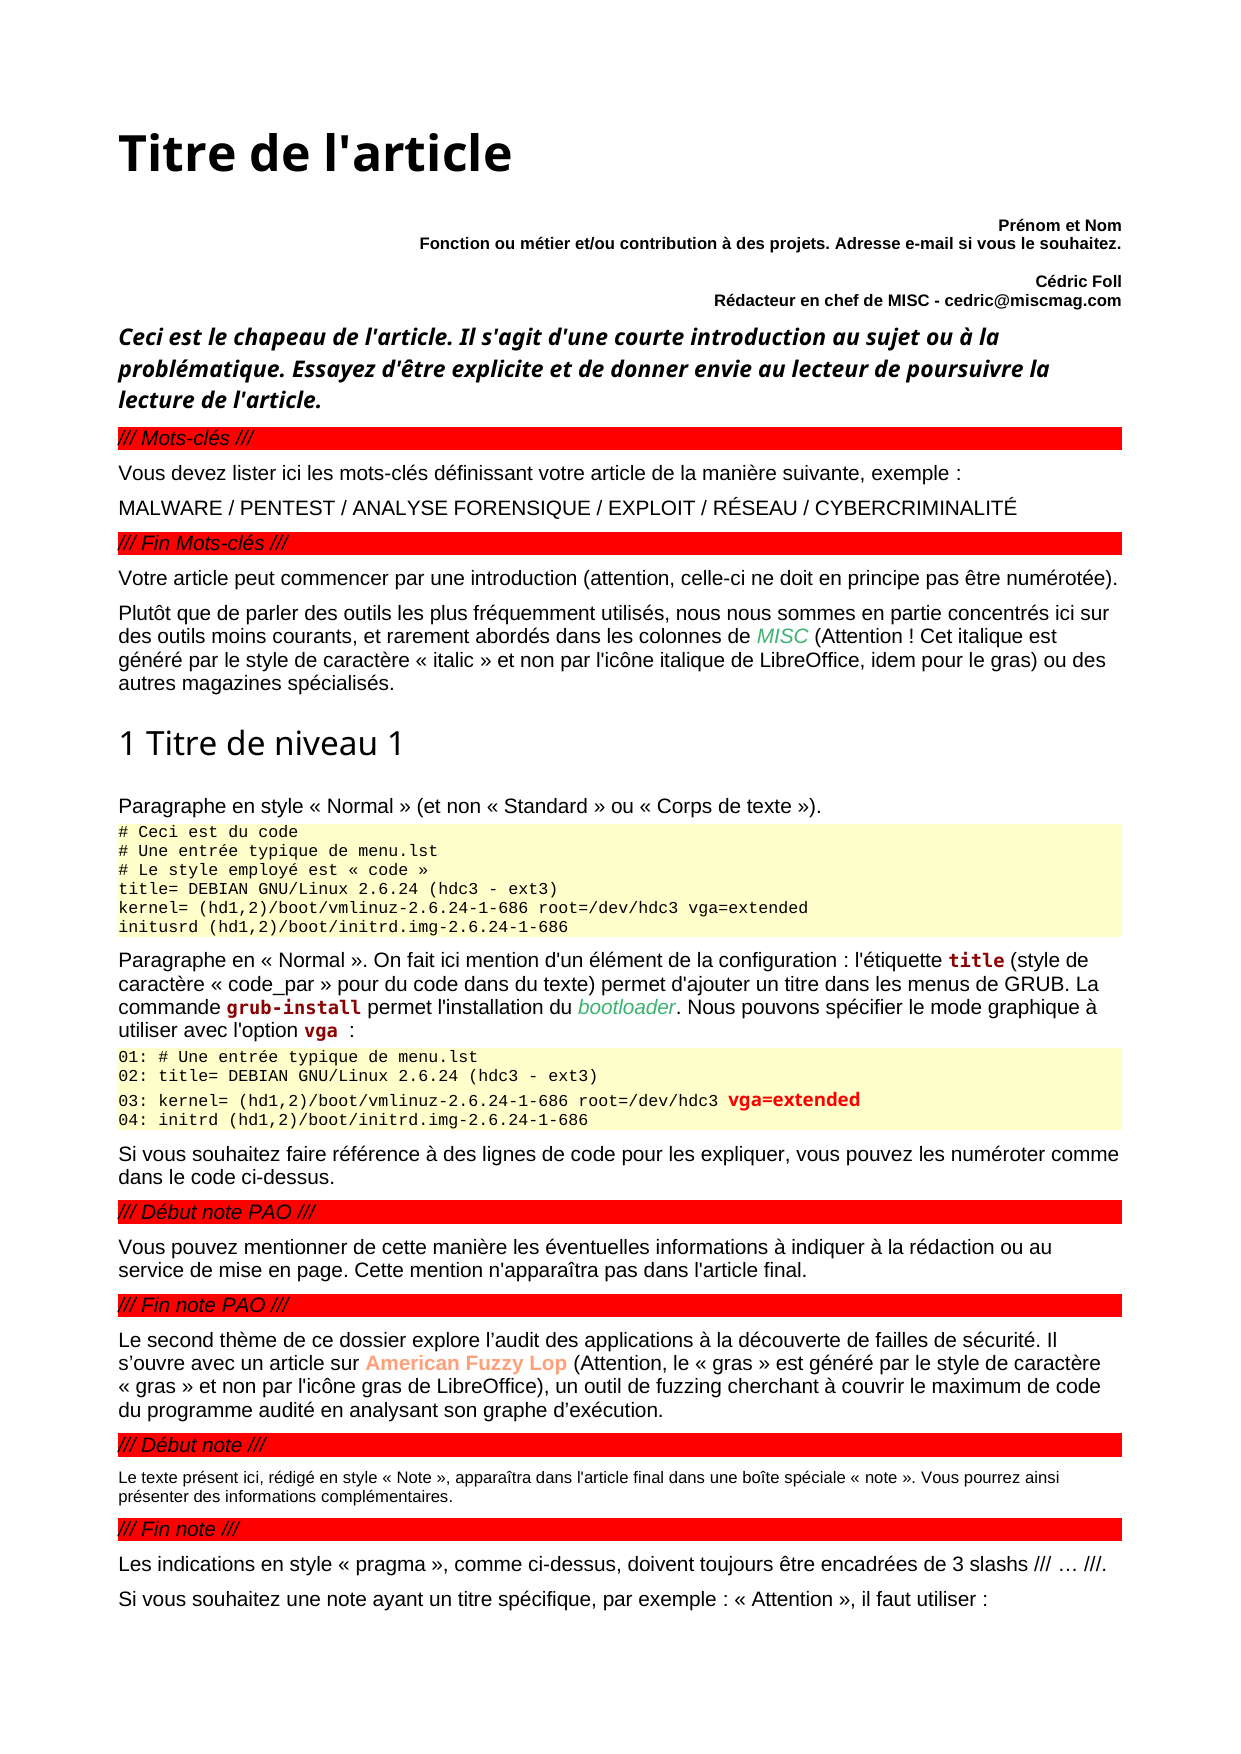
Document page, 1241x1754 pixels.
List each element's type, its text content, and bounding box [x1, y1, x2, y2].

text /// Fin note /// [118, 1518, 1122, 1541]
text Vous pouvez mentionner de cette manière les éventuelles informations à indiquer à la rédaction ou au service de mise en page. Cette mention n'apparaîtra pas dans l'article final. [118, 1235, 1122, 1282]
text Cédric Foll [118, 272, 1122, 291]
text /// Fin note PAO /// [118, 1294, 1122, 1317]
text Paragraphe en style « Normal » (et non « Standard » ou « Corps de texte »). [118, 794, 1122, 818]
text 02: title= DEBIAN GNU/Linux 2.6.24 (hdc3 - ext3) [118, 1067, 1122, 1086]
text 04: initrd (hd1,2)/boot/initrd.img-2.6.24-1-686 [118, 1111, 1122, 1130]
text Plutôt que de parler des outils les plus fréquemment utilisés, nous nous sommes en partie concentrés ici sur des outils moins courants, et rarement abordés dans les colonnes de MISC (Attention ! Cet italique est généré par le style de caractère « italic » et non par l'icône italique de LibreOffice, idem pour le gras) ou des autres magazines spécialisés. [118, 602, 1122, 695]
text /// Mots-clés /// [118, 427, 1122, 450]
text /// Fin Mots-clés /// [118, 532, 1122, 555]
text title= DEBIAN GNU/Linux 2.6.24 (hdc3 - ext3) [118, 881, 1122, 899]
text Prénom et Nom [118, 216, 1122, 234]
text initusrd (hd1,2)/boot/initrd.img-2.6.24-1-686 [118, 918, 1122, 937]
text 01: # Une entrée typique de menu.lst [118, 1048, 1122, 1067]
text Rédacteur en chef de MISC - cedric@miscmag.com [118, 291, 1122, 309]
text MALWARE / PENTEST / ANALYSE FORENSIQUE / EXPLOIT / RÉSEAU / CYBERCRIMINALITÉ [118, 497, 1122, 520]
text Paragraphe en « Normal ». On fait ici mention d'un élément de la configuration : l'étiquette title (style de caractère « code_par » pour du code dans du texte) permet d'ajouter un titre dans les menus de GRUB. La commande grub-install permet l'installation du bootloader. Nous pouvons spécifier le mode graphique à utiliser avec l'option vga : [118, 949, 1122, 1042]
text # Le style employé est « code » [118, 862, 1122, 881]
text Si vous souhaitez faire référence à des lignes de code pour les expliquer, vous pouvez les numéroter comme dans le code ci-dessus. [118, 1142, 1122, 1189]
text Votre article peut commencer par une introduction (attention, celle-ci ne doit en principe pas être numérotée). [118, 567, 1122, 590]
subtitle 1 Titre de niveau 1 [118, 720, 1122, 765]
text kernel= (hd1,2)/boot/vmlinuz-2.6.24-1-686 root=/dev/hdc3 vga=extended [118, 899, 1122, 918]
text Fonction ou métier et/ou contribution à des projets. Adresse e-mail si vous le souhaitez. [118, 234, 1122, 253]
text /// Début note PAO /// [118, 1200, 1122, 1224]
text /// Début note /// [118, 1433, 1122, 1457]
text Les indications en style « pragma », comme ci-dessus, doivent toujours être encadrées de 3 slashs /// … ///. [118, 1553, 1122, 1576]
text Le second thème de ce dossier explore l’audit des applications à la découverte de failles de sécurité. Il s’ouvre avec un article sur American Fuzzy Lop (Attention, le « gras » est généré par le style de caractère « gras » et non par l'icône gras de LibreOffice), un outil de fuzzing cherchant à couvrir le maximum de code du programme audité en analysant son graphe d’exécution. [118, 1329, 1122, 1422]
text Vous devez lister ici les mots-clés définissant votre article de la manière suivante, exemple : [118, 462, 1122, 485]
text # Ceci est du code [118, 824, 1122, 843]
text 03: kernel= (hd1,2)/boot/vmlinuz-2.6.24-1-686 root=/dev/hdc3 vga=extended [118, 1086, 1122, 1111]
text # Une entrée typique de menu.lst [118, 843, 1122, 862]
text Si vous souhaitez une note ayant un titre spécifique, par exemple : « Attention », il faut utiliser : [118, 1588, 1122, 1611]
text Le texte présent ici, rédigé en style « Note », apparaîtra dans l'article final dans une boîte spéciale « note ». Vous pourrez ainsi présenter des informations complémentaires. [118, 1468, 1122, 1506]
text Ceci est le chapeau de l'article. Il s'agit d'une courte introduction au sujet ou à la problématique. Essayez d'être explicite et de donner envie au lecteur de poursuivre la lecture de l'article. [118, 321, 1122, 415]
subtitle Titre de l'article [118, 118, 1122, 186]
